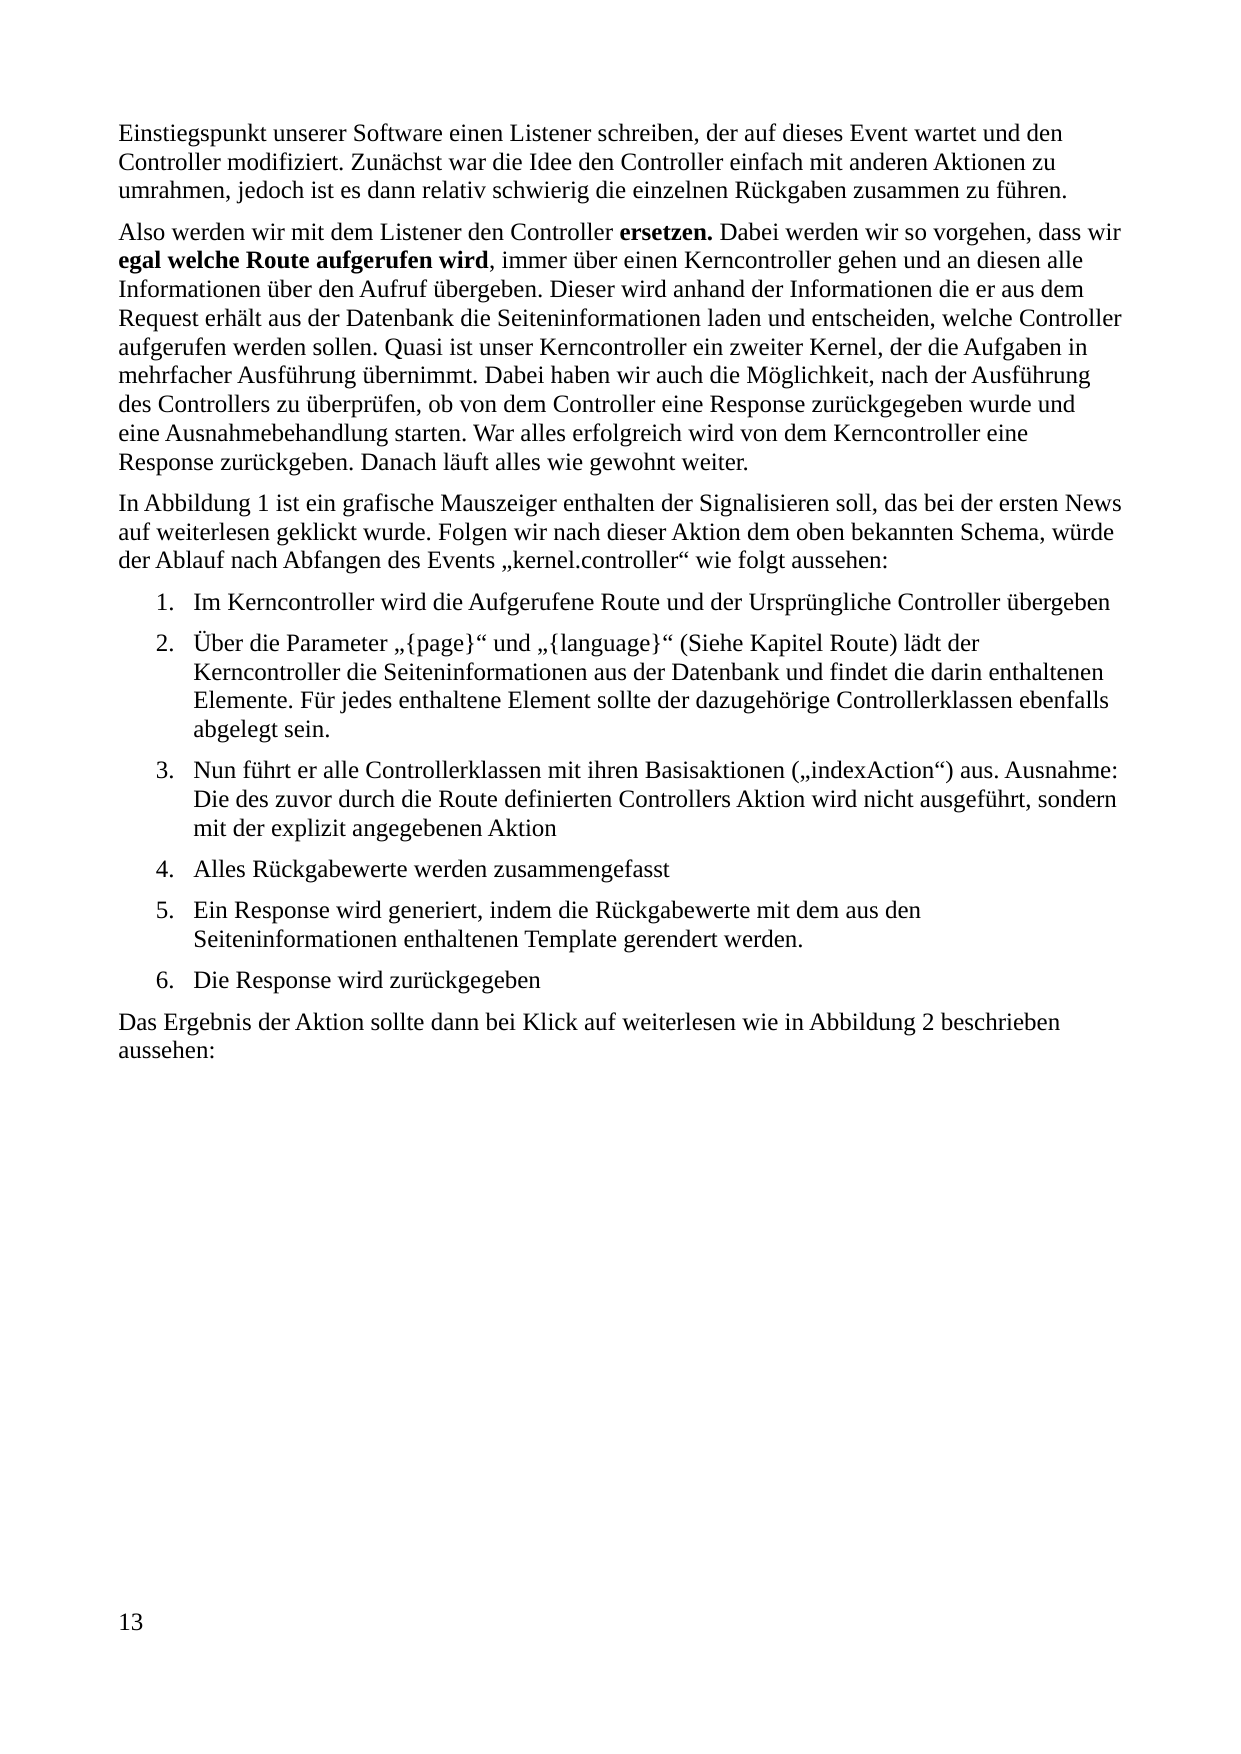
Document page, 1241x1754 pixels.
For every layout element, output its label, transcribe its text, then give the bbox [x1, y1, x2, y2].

list Im Kerncontroller wird die Aufgerufene Route und der Ursprüngliche Controller übergeben [156, 587, 1122, 616]
list Über die Parameter „{page}“ und „{language}“ (Siehe Kapitel Route) lädt der Kerncontroller die Seiteninformationen aus der Datenbank und findet die darin enthaltenen Elemente. Für jedes enthaltene Element sollte der dazugehörige Controllerklassen ebenfalls abgelegt sein. [156, 628, 1122, 743]
list Die Response wird zurückgegeben [156, 966, 1122, 994]
text Einstiegspunkt unserer Software einen Listener schreiben, der auf dieses Event wartet und den Controller modifiziert. Zunächst war die Idee den Controller einfach mit anderen Aktionen zu umrahmen, jedoch ist es dann relativ schwierig die einzelnen Rückgaben zusammen zu führen. [118, 118, 1122, 204]
list Alles Rückgabewerte werden zusammengefasst [156, 854, 1122, 883]
text In Abbildung 1 ist ein grafische Mauszeiger enthalten der Signalisieren soll, das bei der ersten News auf weiterlesen geklickt wurde. Folgen wir nach dieser Aktion dem oben bekannten Schema, würde der Ablauf nach Abfangen des Events „kernel.controller“ wie folgt aussehen: [118, 488, 1122, 574]
list Nun führt er alle Controllerklassen mit ihren Basisaktionen („indexAction“) aus. Ausnahme: Die des zuvor durch die Route definierten Controllers Aktion wird nicht ausgeführt, sondern mit der explizit angegebenen Aktion [156, 756, 1122, 842]
list Ein Response wird generiert, indem die Rückgabewerte mit dem aus den Seiteninformationen enthaltenen Template gerendert werden. [156, 896, 1122, 953]
text Das Ergebnis der Aktion sollte dann bei Klick auf weiterlesen wie in Abbildung 2 beschrieben aussehen: [118, 1007, 1122, 1064]
text Also werden wir mit dem Listener den Controller ersetzen. Dabei werden wir so vorgehen, dass wir egal welche Route aufgerufen wird, immer über einen Kerncontroller gehen und an diesen alle Informationen über den Aufruf übergeben. Dieser wird anhand der Informationen die er aus dem Request erhält aus der Datenbank die Seiteninformationen laden und entscheiden, welche Controller aufgerufen werden sollen. Quasi ist unser Kerncontroller ein zweiter Kernel, der die Aufgaben in mehrfacher Ausführung übernimmt. Dabei haben wir auch die Möglichkeit, nach der Ausführung des Controllers zu überprüfen, ob von dem Controller eine Response zurückgegeben wurde und eine Ausnahmebehandlung starten. War alles erfolgreich wird von dem Kerncontroller eine Response zurückgeben. Danach läuft alles wie gewohnt weiter. [118, 217, 1122, 476]
